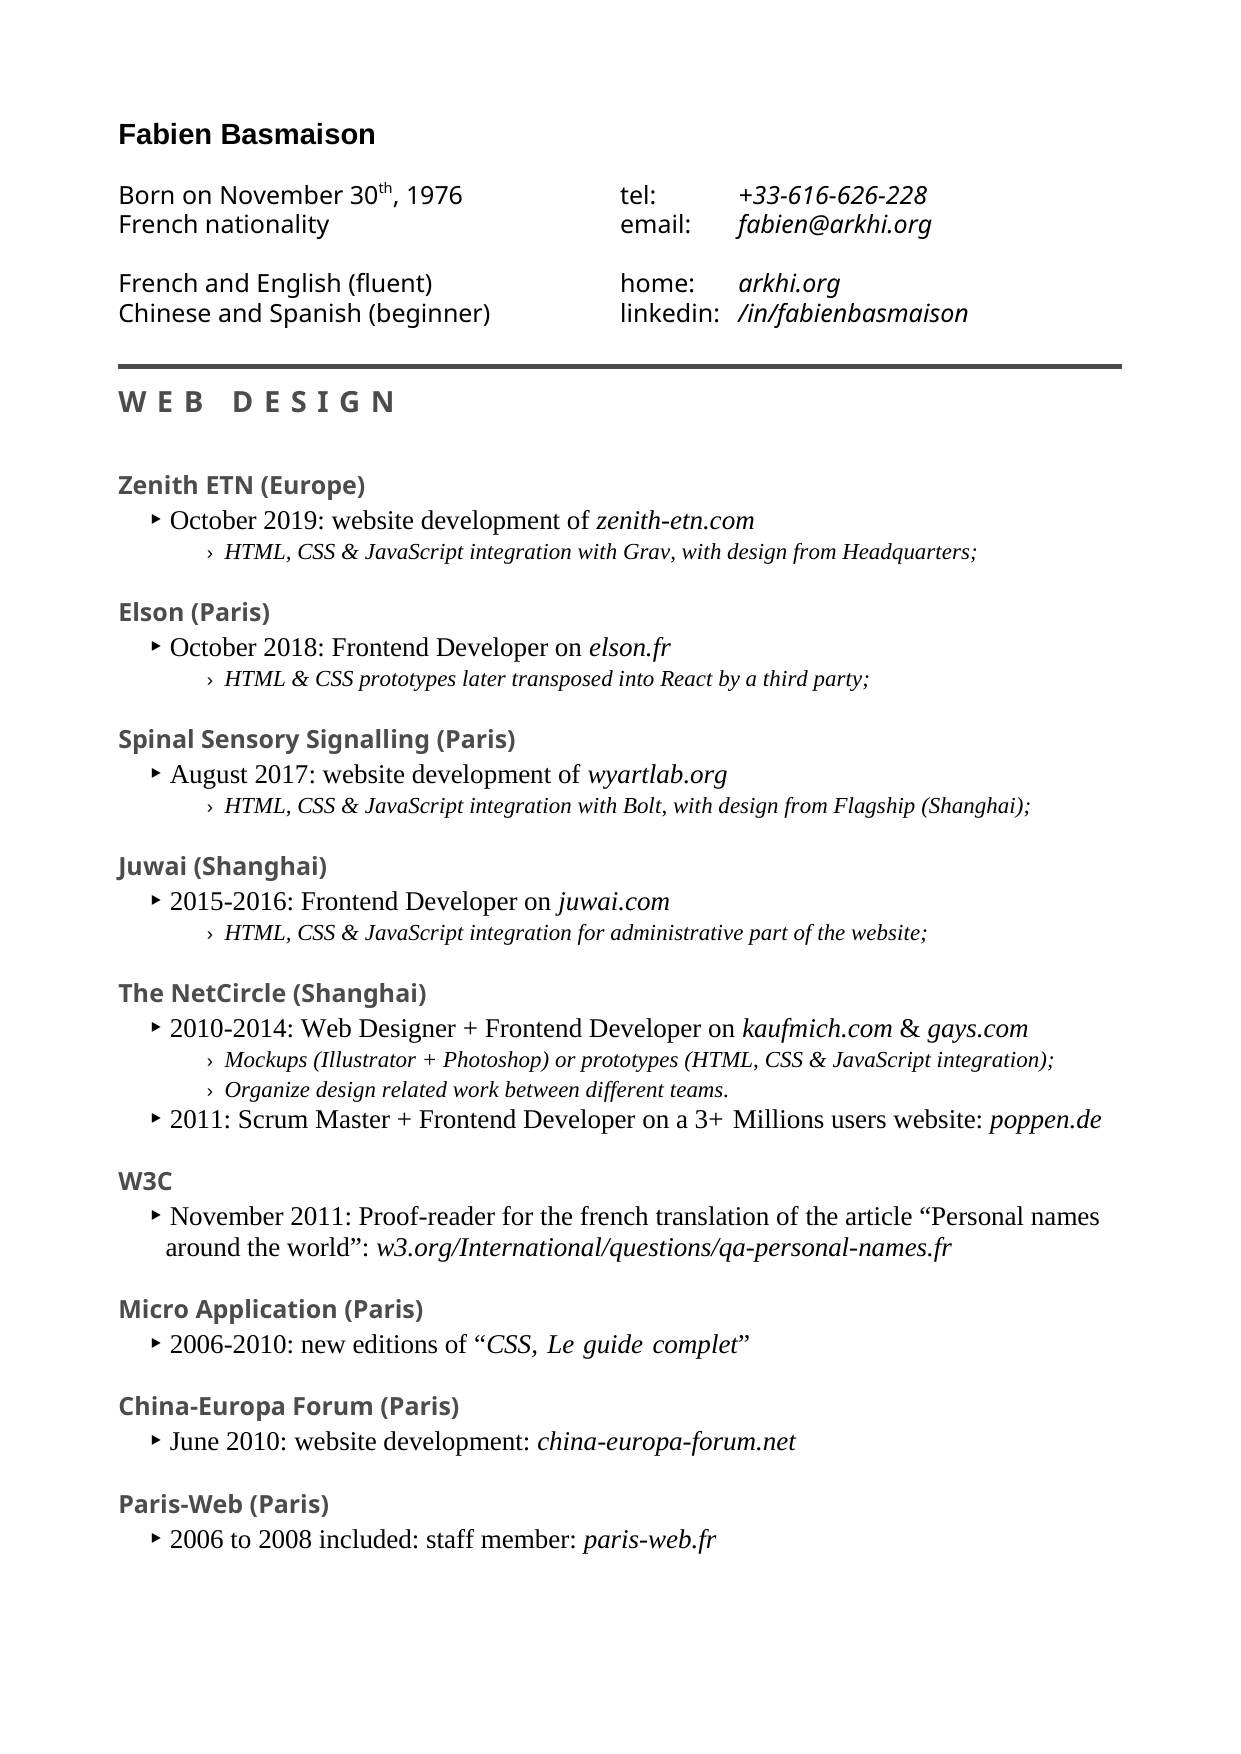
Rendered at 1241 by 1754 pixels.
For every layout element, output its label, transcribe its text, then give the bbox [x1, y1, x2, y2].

text home: arkhi.org linkedin: /in/fabienbasmaison [620, 269, 1122, 328]
list 2006 to 2008 included: staff member: paris-web.fr [148, 1523, 1122, 1554]
subtitle W3C [118, 1164, 1122, 1198]
list HTML, CSS & JavaScript integration with Bolt, with design from Flagship (Shanghai); [183, 790, 1122, 819]
list Mockups (Illustrator + Photoshop) or prototypes (HTML, CSS & JavaScript integration); [183, 1044, 1122, 1074]
subtitle Micro Application (Paris) [118, 1291, 1122, 1325]
subtitle Web design [118, 369, 1122, 438]
list 2010‑2014: Web Designer + Frontend Developer on kaufmich.com & gays.com [148, 1013, 1122, 1044]
list 2011: Scrum Master + Frontend Developer on a 3+ Millions users website: poppen.de [148, 1103, 1122, 1134]
list HTML, CSS & JavaScript integration for administrative part of the website; [183, 917, 1122, 947]
subtitle Fabien Basmaison [118, 118, 1122, 151]
subtitle The NetCircle (Shanghai) [118, 976, 1122, 1010]
list email: fabien@arkhi.org [620, 210, 1122, 240]
subtitle Spinal Sensory Signalling (Paris) [118, 722, 1122, 756]
subtitle China‑Europa Forum (Paris) [118, 1389, 1122, 1423]
list French nationality [94, 210, 620, 240]
list Chinese and Spanish (beginner) [94, 299, 620, 328]
list HTML, CSS & JavaScript integration with Grav, with design from Headquarters; [183, 536, 1122, 565]
list Organize design related work between different teams. [183, 1074, 1122, 1103]
subtitle Elson (Paris) [118, 595, 1122, 629]
list October 2019: website development of zenith-etn.com [148, 504, 1122, 536]
list Born on November 30th, 1976 [94, 181, 620, 210]
subtitle Zenith ETN (Europe) [118, 468, 1122, 502]
list 2006‑2010: new editions of “CSS, Le guide complet” [148, 1328, 1122, 1359]
subtitle Paris-Web (Paris) [118, 1486, 1122, 1520]
list November 2011: Proof-reader for the french translation of the article “Personal names around the world”: w3.org/International/questions/qa-personal-names.fr [148, 1201, 1122, 1262]
list June 2010: website development: china-europa-forum.net [148, 1426, 1122, 1457]
list tel: +33-616-626-228 [620, 181, 1122, 210]
subtitle Juwai (Shanghai) [118, 849, 1122, 883]
list HTML & CSS prototypes later transposed into React by a third party; [183, 663, 1122, 692]
list French and English (fluent) [94, 269, 620, 299]
list August 2017: website development of wyartlab.org [148, 759, 1122, 790]
list October 2018: Frontend Developer on elson.fr [148, 632, 1122, 663]
list 2015‑2016: Frontend Developer on juwai.com [148, 886, 1122, 917]
